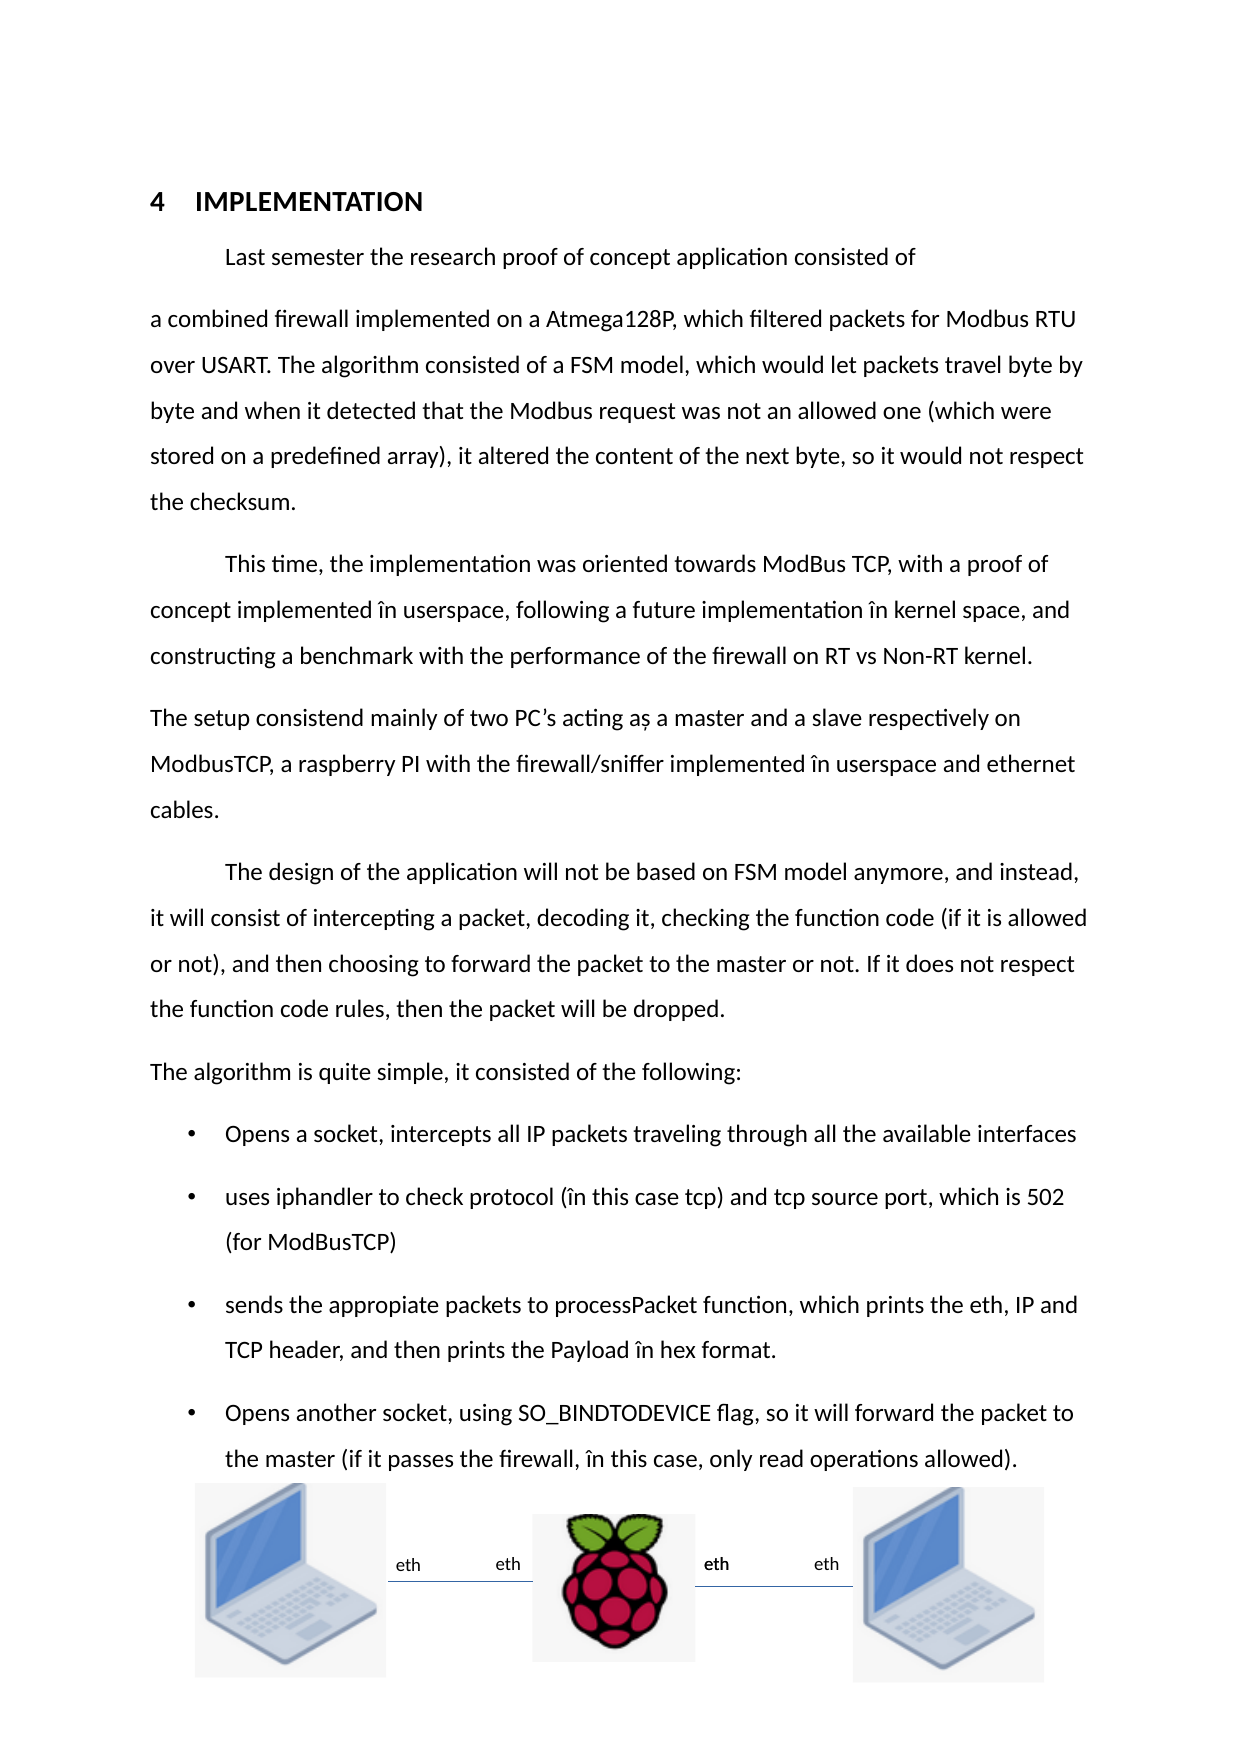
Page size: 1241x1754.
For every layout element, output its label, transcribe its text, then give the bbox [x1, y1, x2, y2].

picture [852, 1487, 1045, 1686]
subtitle Implementation [150, 183, 1090, 219]
text The algorithm is quite simple, it consisted of the following: [150, 1056, 1090, 1086]
text This time, the implementation was oriented towards ModBus TCP, with a proof of concept implemented în userspace, following a future implementation în kernel space, and constructing a benchmark with the performance of the firewall on RT vs Non-RT kernel. [150, 549, 1090, 671]
list uses iphandler to check protocol (în this case tcp) and tcp source port, which is 502 (for ModBusTCP) [187, 1181, 1090, 1257]
text The setup consistend mainly of two PC’s acting aș a master and a slave respectively on ModbusTCP, a raspberry PI with the firewall/sniffer implemented în userspace and ethernet cables. [150, 702, 1090, 824]
list sends the appropiate packets to processPacket function, which prints the eth, IP and TCP header, and then prints the Payload în hex format. [187, 1289, 1090, 1365]
list Opens a socket, intercepts all IP packets traveling through all the available interfaces [187, 1118, 1090, 1149]
picture [194, 1483, 387, 1681]
list Opens another socket, using SO_BINDTODEVICE flag, so it will forward the packet to the master (if it passes the firewall, în this case, only read operations allowed). [187, 1397, 1090, 1473]
text Last semester the research proof of concept application consisted of [150, 241, 1090, 271]
text The design of the application will not be based on FSM model anymore, and instead, it will consist of intercepting a packet, decoding it, checking the function code (if it is allowed or not), and then choosing to forward the packet to the master or not. If it does not respect the function code rules, then the packet will be dropped. [150, 856, 1090, 1024]
text a combined firewall implemented on a Atmega128P, which filtered packets for Modbus RTU over USART. The algorithm consisted of a FSM model, which would let packets travel byte by byte and when it detected that the Modbus request was not an allowed one (which were stored on a predefined array), it altered the content of the next byte, so it would not respect the checksum. [150, 303, 1090, 517]
picture [532, 1514, 696, 1662]
